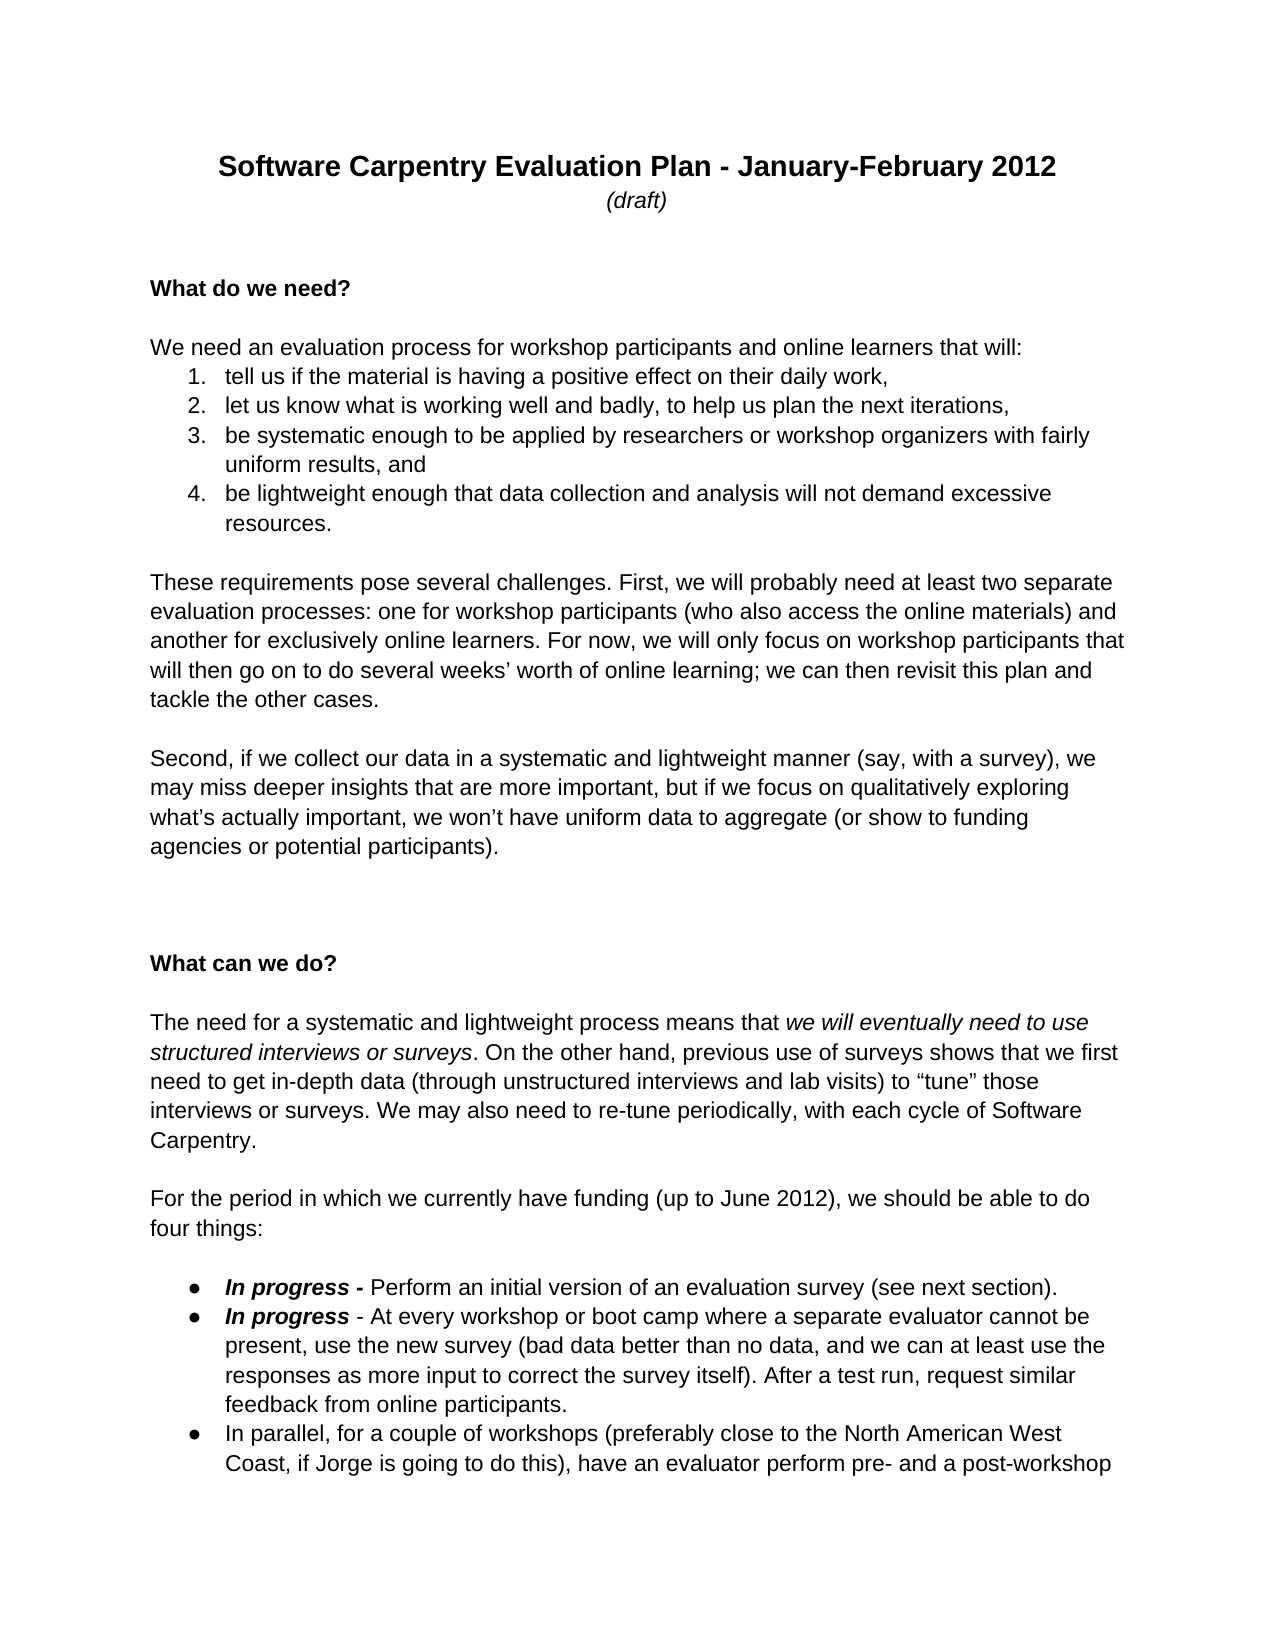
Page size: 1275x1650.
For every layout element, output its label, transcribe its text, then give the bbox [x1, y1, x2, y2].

list be systematic enough to be applied by researchers or workshop organizers with fairly uniform results, and [187, 422, 1125, 477]
text These requirements pose several challenges. First, we will probably need at least two separate evaluation processes: one for workshop participants (who also access the online materials) and another for exclusively online learners. For now, we will only focus on workshop participants that will then go on to do several weeks’ worth of online learning; we can then revisit this plan and tackle the other cases. [150, 569, 1125, 712]
text Second, if we collect our data in a systematic and lightweight manner (say, with a survey), we may miss deeper insights that are more important, but if we focus on qualitatively exploring what’s actually important, we won’t have uniform data to aggregate (or show to funding agencies or potential participants). [150, 746, 1125, 859]
text The need for a systematic and lightweight process means that we will eventually need to use structured interviews or surveys. On the other hand, previous use of surveys shows that we first need to get in-depth data (through unstructured interviews and lab visits) to “tune” those interviews or surveys. We may also need to re-tune periodically, with each cycle of Software Carpentry. [150, 1010, 1125, 1153]
text We need an evaluation process for workshop participants and online learners that will: [150, 334, 1125, 360]
list let us know what is working well and badly, to help us plan the next iterations, [187, 393, 1125, 419]
text Software Carpentry Evaluation Plan - January-February 2012 [150, 150, 1125, 183]
list In progress - Perform an initial version of an evaluation survey (see next section). [187, 1274, 1125, 1300]
text (draft) [150, 187, 1125, 213]
text For the period in which we currently have funding (up to June 2012), we should be able to do four things: [150, 1186, 1125, 1241]
list In parallel, for a couple of workshops (preferably close to the North American West Coast, if Jorge is going to do this), have an evaluator perform pre- and a post-workshop [187, 1421, 1125, 1476]
text What do we need? [150, 276, 1125, 301]
text What can we do? [150, 951, 1125, 977]
list tell us if the material is having a positive effect on their daily work, [187, 364, 1125, 389]
list be lightweight enough that data collection and analysis will not demand excessive resources. [187, 481, 1125, 536]
list In progress - At every workshop or boot camp where a separate evaluator cannot be present, use the new survey (bad data better than no data, and we can at least use the responses as more input to correct the survey itself). After a test run, request similar feedback from online participants. [187, 1304, 1125, 1417]
